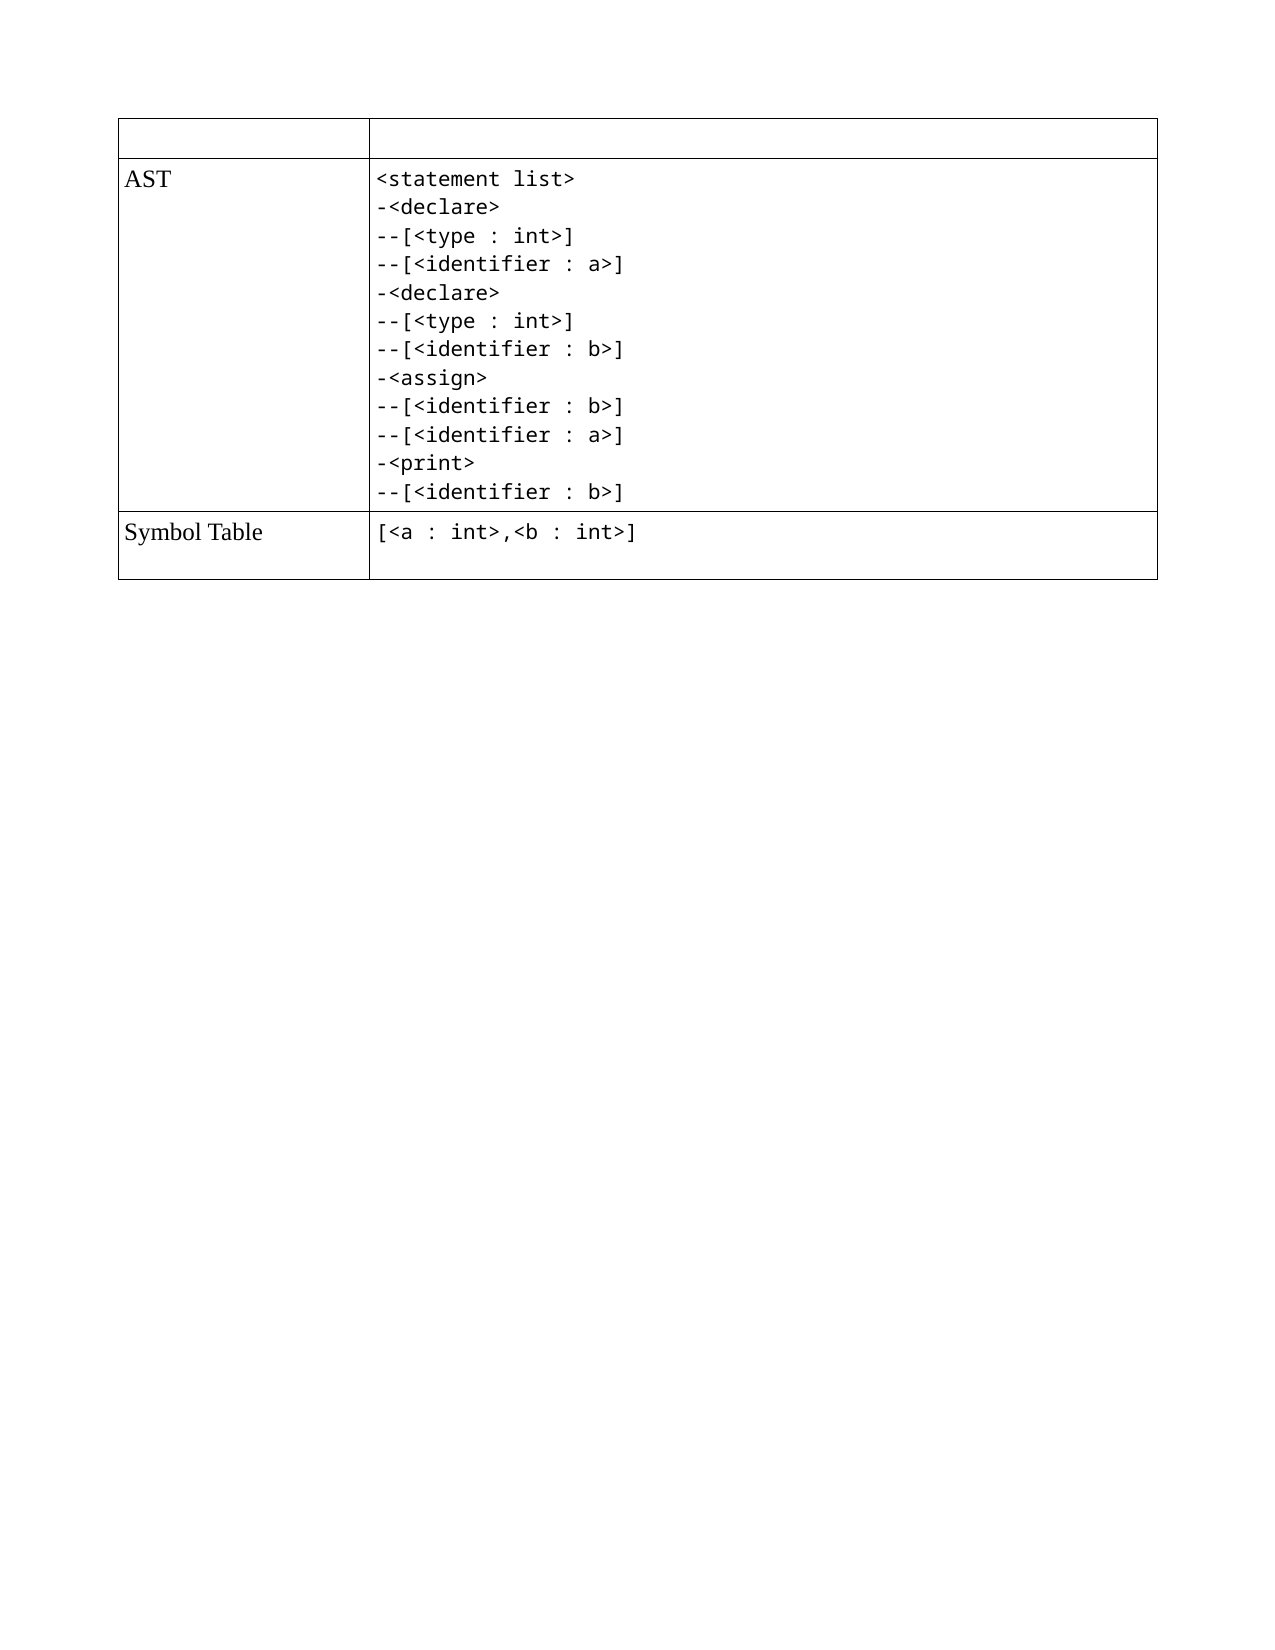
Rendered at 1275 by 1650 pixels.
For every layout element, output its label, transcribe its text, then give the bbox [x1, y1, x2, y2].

table_cell [370, 119, 1157, 158]
table_cell [119, 119, 369, 158]
table_cell Symbol Table [119, 512, 369, 579]
table_cell [<a : int>,<b : int>] [370, 512, 1157, 579]
table_cell <statement list> -<declare> --[<type : int>] --[<identifier : a>] -<declare> --[<type : int>] --[<identifier : b>] -<assign> --[<identifier : b>] --[<identifier : a>] -<print> --[<identifier : b>] [370, 159, 1157, 511]
table_cell AST [119, 159, 369, 511]
